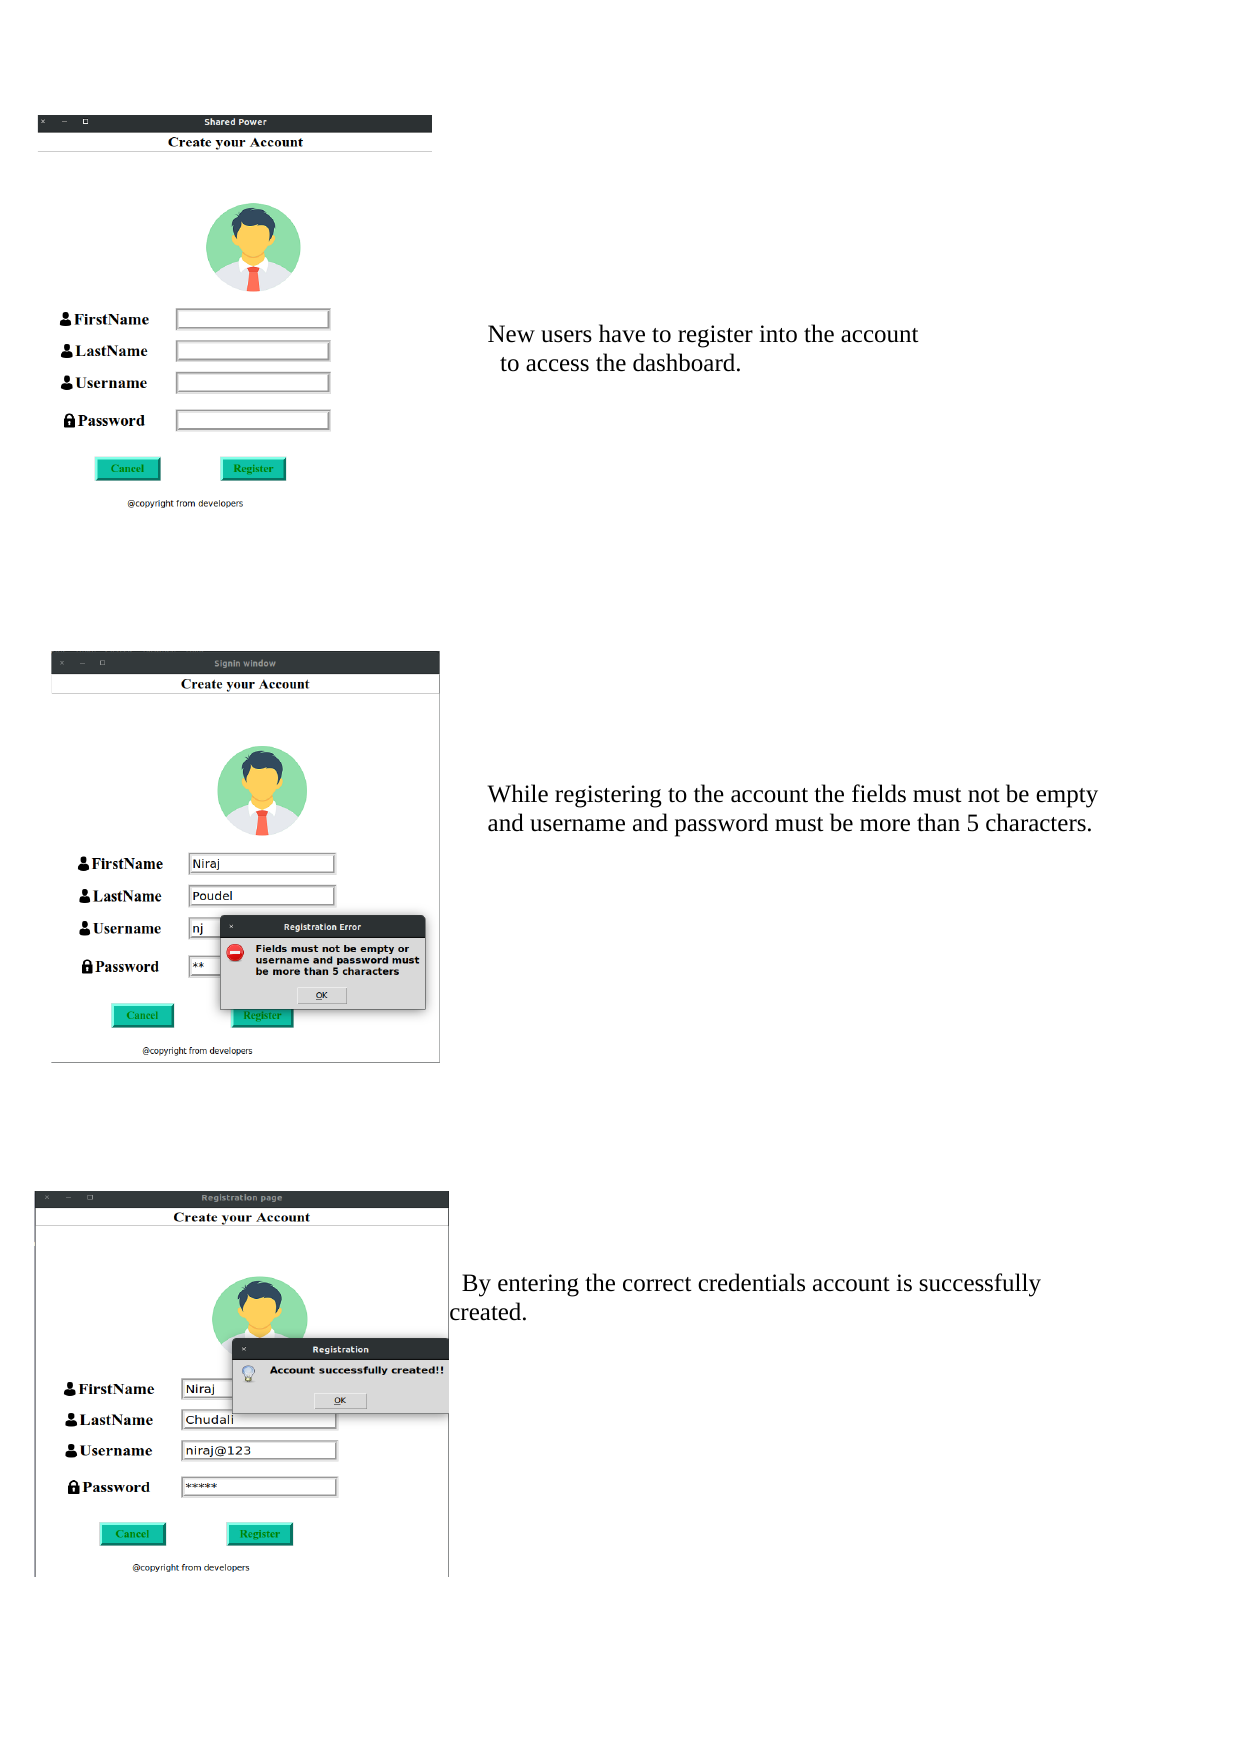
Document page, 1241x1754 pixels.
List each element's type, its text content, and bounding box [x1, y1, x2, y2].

picture [37, 115, 432, 512]
text New users have to register into the account [432, 319, 1122, 348]
text to access the dashboard. [432, 348, 1122, 377]
text While registering to the account the fields must not be empty and username and password must be more than 5 characters. [440, 779, 1122, 837]
text By entering the correct credentials account is successfully created. [449, 1268, 1122, 1326]
picture [34, 1191, 449, 1577]
picture [51, 651, 440, 1063]
